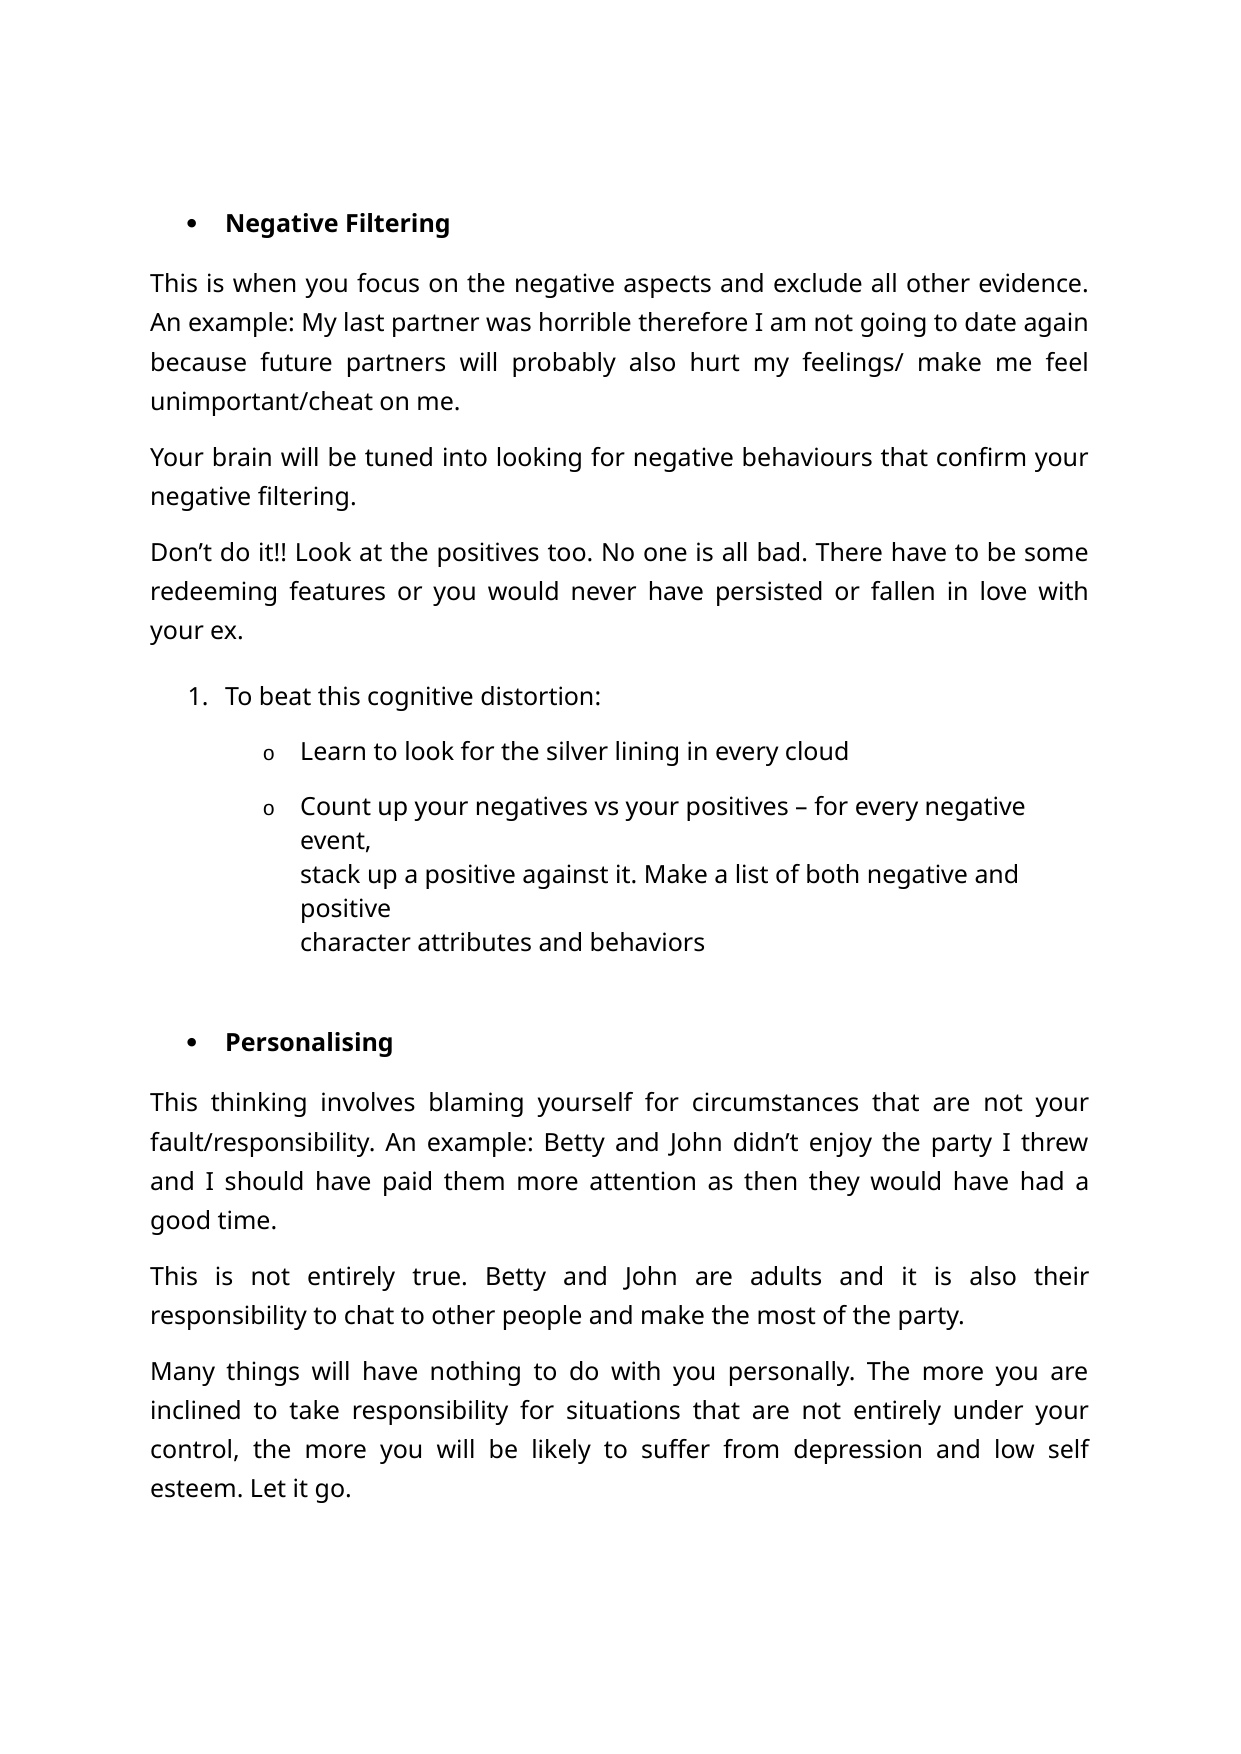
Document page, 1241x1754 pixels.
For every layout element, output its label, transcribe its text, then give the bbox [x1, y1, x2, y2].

text Don’t do it!! Look at the positives too. No one is all bad. There have to be some redeeming features or you would never have persisted or fallen in love with your ex. [150, 534, 1090, 647]
list Learn to look for the silver lining in every cloud [262, 734, 1090, 768]
list Negative Filtering [187, 206, 1090, 240]
list Count up your negatives vs your positives – for every negative event, stack up a positive against it. Make a list of both negative and positive character attributes and behaviors [262, 788, 1090, 959]
list To beat this cognitive distortion: [187, 679, 1090, 713]
text Many things will have nothing to do with you personally. The more you are inclined to take responsibility for situations that are not entirely under your control, the more you will be likely to suffer from depression and low self esteem. Let it go. [150, 1353, 1090, 1505]
list Personalising [187, 1025, 1090, 1059]
text This is when you focus on the negative aspects and exclude all other evidence. An example: My last partner was horrible therefore I am not going to date again because future partners will probably also hurt my feelings/ make me feel unimportant/cheat on me. [150, 266, 1090, 417]
text This is not entirely true. Betty and John are adults and it is also their responsibility to chat to other people and make the most of the party. [150, 1258, 1090, 1332]
text This thinking involves blaming yourself for circumstances that are not your fault/responsibility. An example: Betty and John didn’t enjoy the party I threw and I should have paid them more attention as then they would have had a good time. [150, 1085, 1090, 1237]
text Your brain will be tuned into looking for negative behaviours that confirm your negative filtering. [150, 439, 1090, 512]
